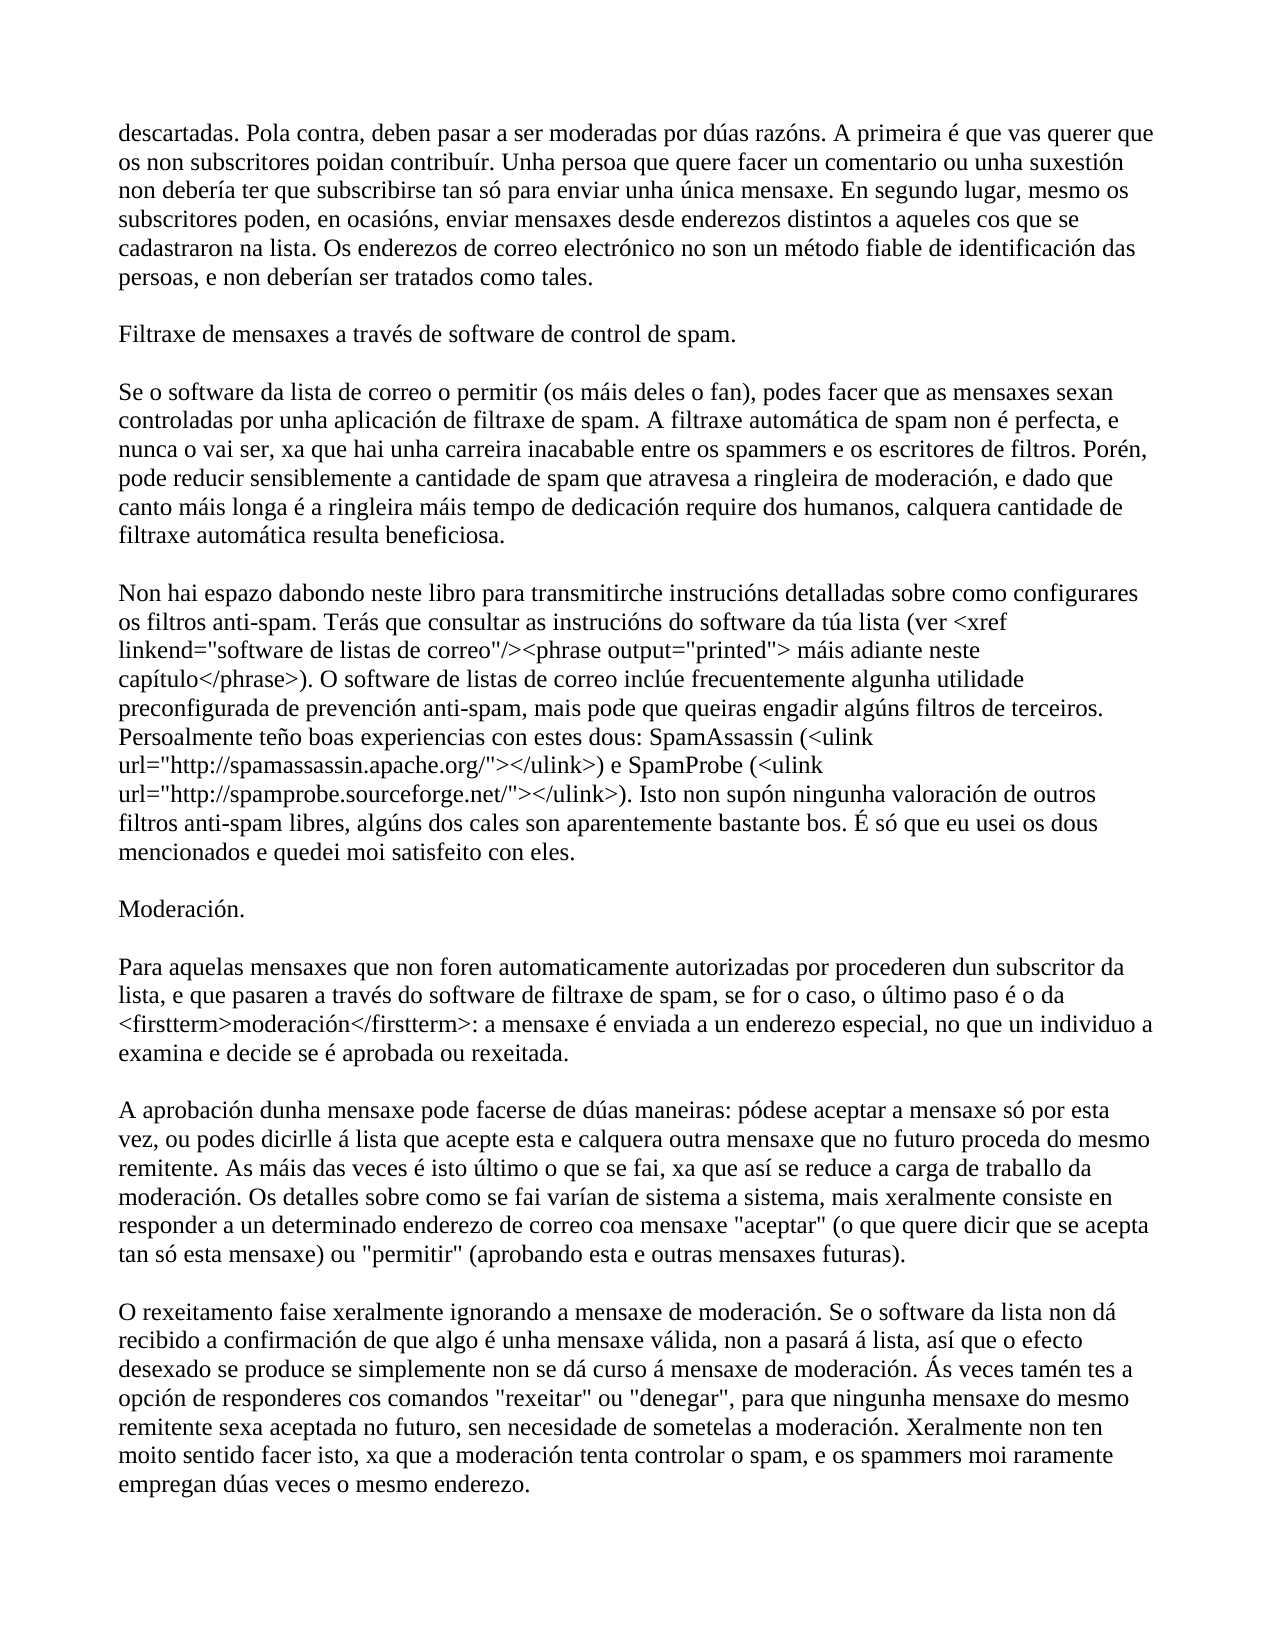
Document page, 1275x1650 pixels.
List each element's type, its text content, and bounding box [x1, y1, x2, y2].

text descartadas. Pola contra, deben pasar a ser moderadas por dúas razóns. A primeira é que vas querer que os non subscritores poidan contribuír. Unha persoa que quere facer un comentario ou unha suxestión non debería ter que subscribirse tan só para enviar unha única mensaxe. En segundo lugar, mesmo os subscritores poden, en ocasións, enviar mensaxes desde enderezos distintos a aqueles cos que se cadastraron na lista. Os enderezos de correo electrónico no son un método fiable de identificación das persoas, e non deberían ser tratados como tales. [118, 118, 1157, 291]
text Para aquelas mensaxes que non foren automaticamente autorizadas por procederen dun subscritor da lista, e que pasaren a través do software de filtraxe de spam, se for o caso, o último paso é o da <firstterm>moderación</firstterm>: a mensaxe é enviada a un enderezo especial, no que un individuo a examina e decide se é aprobada ou rexeitada. [118, 952, 1157, 1067]
text Filtraxe de mensaxes a través de software de control de spam. [118, 319, 1157, 348]
text A aprobación dunha mensaxe pode facerse de dúas maneiras: pódese aceptar a mensaxe só por esta vez, ou podes dicirlle á lista que acepte esta e calquera outra mensaxe que no futuro proceda do mesmo remitente. As máis das veces é isto último o que se fai, xa que así se reduce a carga de traballo da moderación. Os detalles sobre como se fai varían de sistema a sistema, mais xeralmente consiste en responder a un determinado enderezo de correo coa mensaxe "aceptar" (o que quere dicir que se acepta tan só esta mensaxe) ou "permitir" (aprobando esta e outras mensaxes futuras). [118, 1096, 1157, 1268]
text Non hai espazo dabondo neste libro para transmitirche instrucións detalladas sobre como configurares os filtros anti-spam. Terás que consultar as instrucións do software da túa lista (ver <xref linkend="software de listas de correo"/><phrase output="printed"> máis adiante neste capítulo</phrase>). O software de listas de correo inclúe frecuentemente algunha utilidade preconfigurada de prevención anti-spam, mais pode que queiras engadir algúns filtros de terceiros. Persoalmente teño boas experiencias con estes dous: SpamAssassin (<ulink url="http://spamassassin.apache.org/"></ulink>) e SpamProbe (<ulink url="http://spamprobe.sourceforge.net/"></ulink>). Isto non supón ningunha valoración de outros filtros anti-spam libres, algúns dos cales son aparentemente bastante bos. É só que eu usei os dous mencionados e quedei moi satisfeito con eles. [118, 578, 1157, 866]
text Moderación. [118, 894, 1157, 923]
text O rexeitamento faise xeralmente ignorando a mensaxe de moderación. Se o software da lista non dá recibido a confirmación de que algo é unha mensaxe válida, non a pasará á lista, así que o efecto desexado se produce se simplemente non se dá curso á mensaxe de moderación. Ás veces tamén tes a opción de responderes cos comandos "rexeitar" ou "denegar", para que ningunha mensaxe do mesmo remitente sexa aceptada no futuro, sen necesidade de sometelas a moderación. Xeralmente non ten moito sentido facer isto, xa que a moderación tenta controlar o spam, e os spammers moi raramente empregan dúas veces o mesmo enderezo. [118, 1297, 1157, 1498]
text Se o software da lista de correo o permitir (os máis deles o fan), podes facer que as mensaxes sexan controladas por unha aplicación de filtraxe de spam. A filtraxe automática de spam non é perfecta, e nunca o vai ser, xa que hai unha carreira inacabable entre os spammers e os escritores de filtros. Porén, pode reducir sensiblemente a cantidade de spam que atravesa a ringleira de moderación, e dado que canto máis longa é a ringleira máis tempo de dedicación require dos humanos, calquera cantidade de filtraxe automática resulta beneficiosa. [118, 377, 1157, 549]
